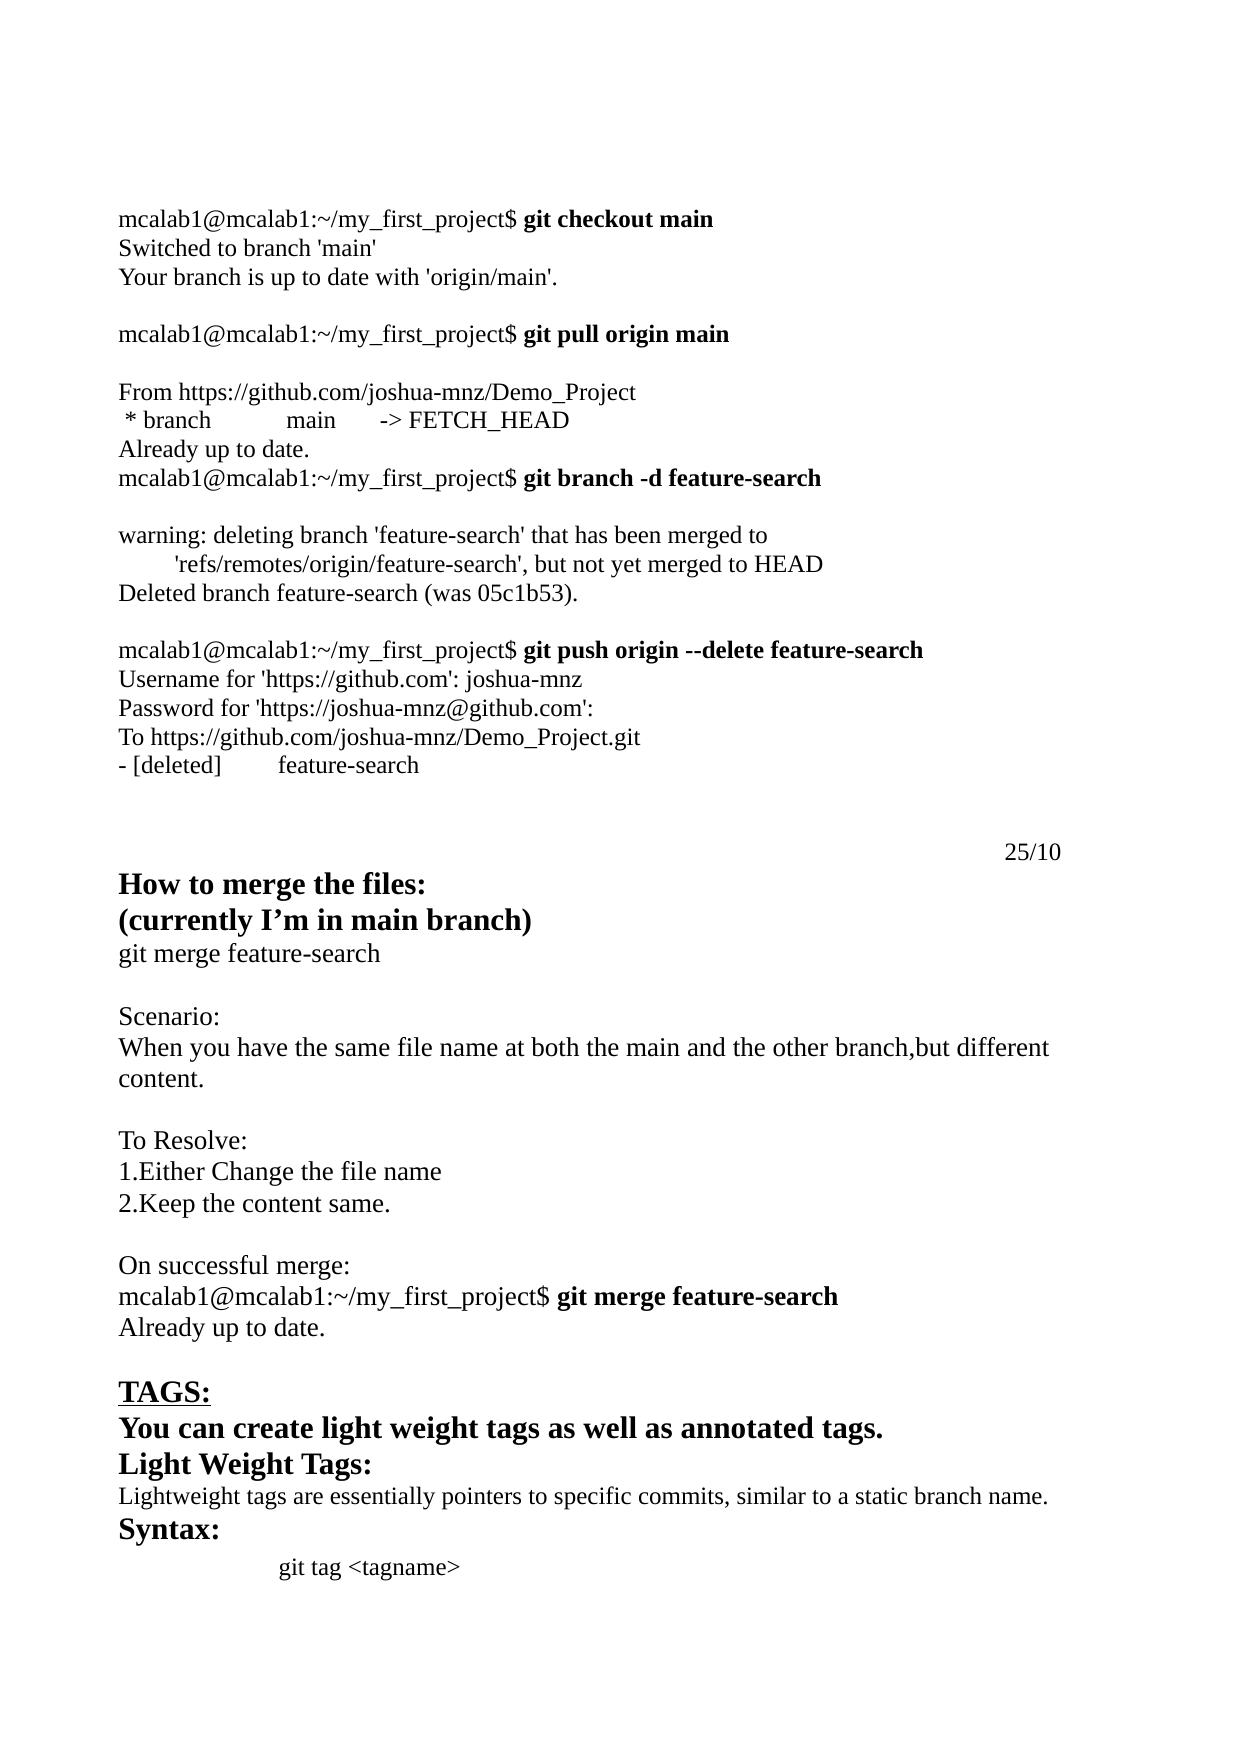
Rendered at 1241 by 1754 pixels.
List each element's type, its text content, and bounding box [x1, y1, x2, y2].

text Password for 'https://joshua-mnz@github.com': [118, 693, 1122, 722]
text mcalab1@mcalab1:~/my_first_project$ git pull origin main [118, 319, 1122, 348]
text You can create light weight tags as well as annotated tags. Light Weight Tags: Lightweight tags are essentially pointers to specific commits, similar to a static branch name. Syntax: git tag <tagname> [118, 1409, 1122, 1611]
text mcalab1@mcalab1:~/my_first_project$ git push origin --delete feature-search [118, 636, 1122, 664]
text 'refs/remotes/origin/feature-search', but not yet merged to HEAD [118, 549, 1122, 578]
text mcalab1@mcalab1:~/my_first_project$ git checkout main [118, 204, 1122, 233]
text From https://github.com/joshua-mnz/Demo_Project [118, 377, 1122, 406]
text Username for 'https://github.com': joshua-mnz [118, 664, 1122, 693]
text 25/10 How to merge the files: (currently I’m in main branch) git merge feature-search Scenario: When you have the same file name at both the main and the other branch,but different content. To Resolve: 1.Either Change the file name 2.Keep the content same. On successful merge: mcalab1@mcalab1:~/my_first_project$ git merge feature-search [118, 779, 1122, 1311]
text - [deleted] feature-search [118, 751, 1122, 779]
text To https://github.com/joshua-mnz/Demo_Project.git [118, 722, 1122, 751]
text * branch main -> FETCH_HEAD [118, 406, 1122, 434]
text warning: deleting branch 'feature-search' that has been merged to [118, 521, 1122, 549]
text mcalab1@mcalab1:~/my_first_project$ git branch -d feature-search [118, 463, 1122, 492]
text Switched to branch 'main' [118, 233, 1122, 262]
text Already up to date. TAGS: [118, 1311, 1122, 1409]
text Your branch is up to date with 'origin/main'. [118, 262, 1122, 291]
text Deleted branch feature-search (was 05c1b53). [118, 578, 1122, 607]
text Already up to date. [118, 434, 1122, 463]
